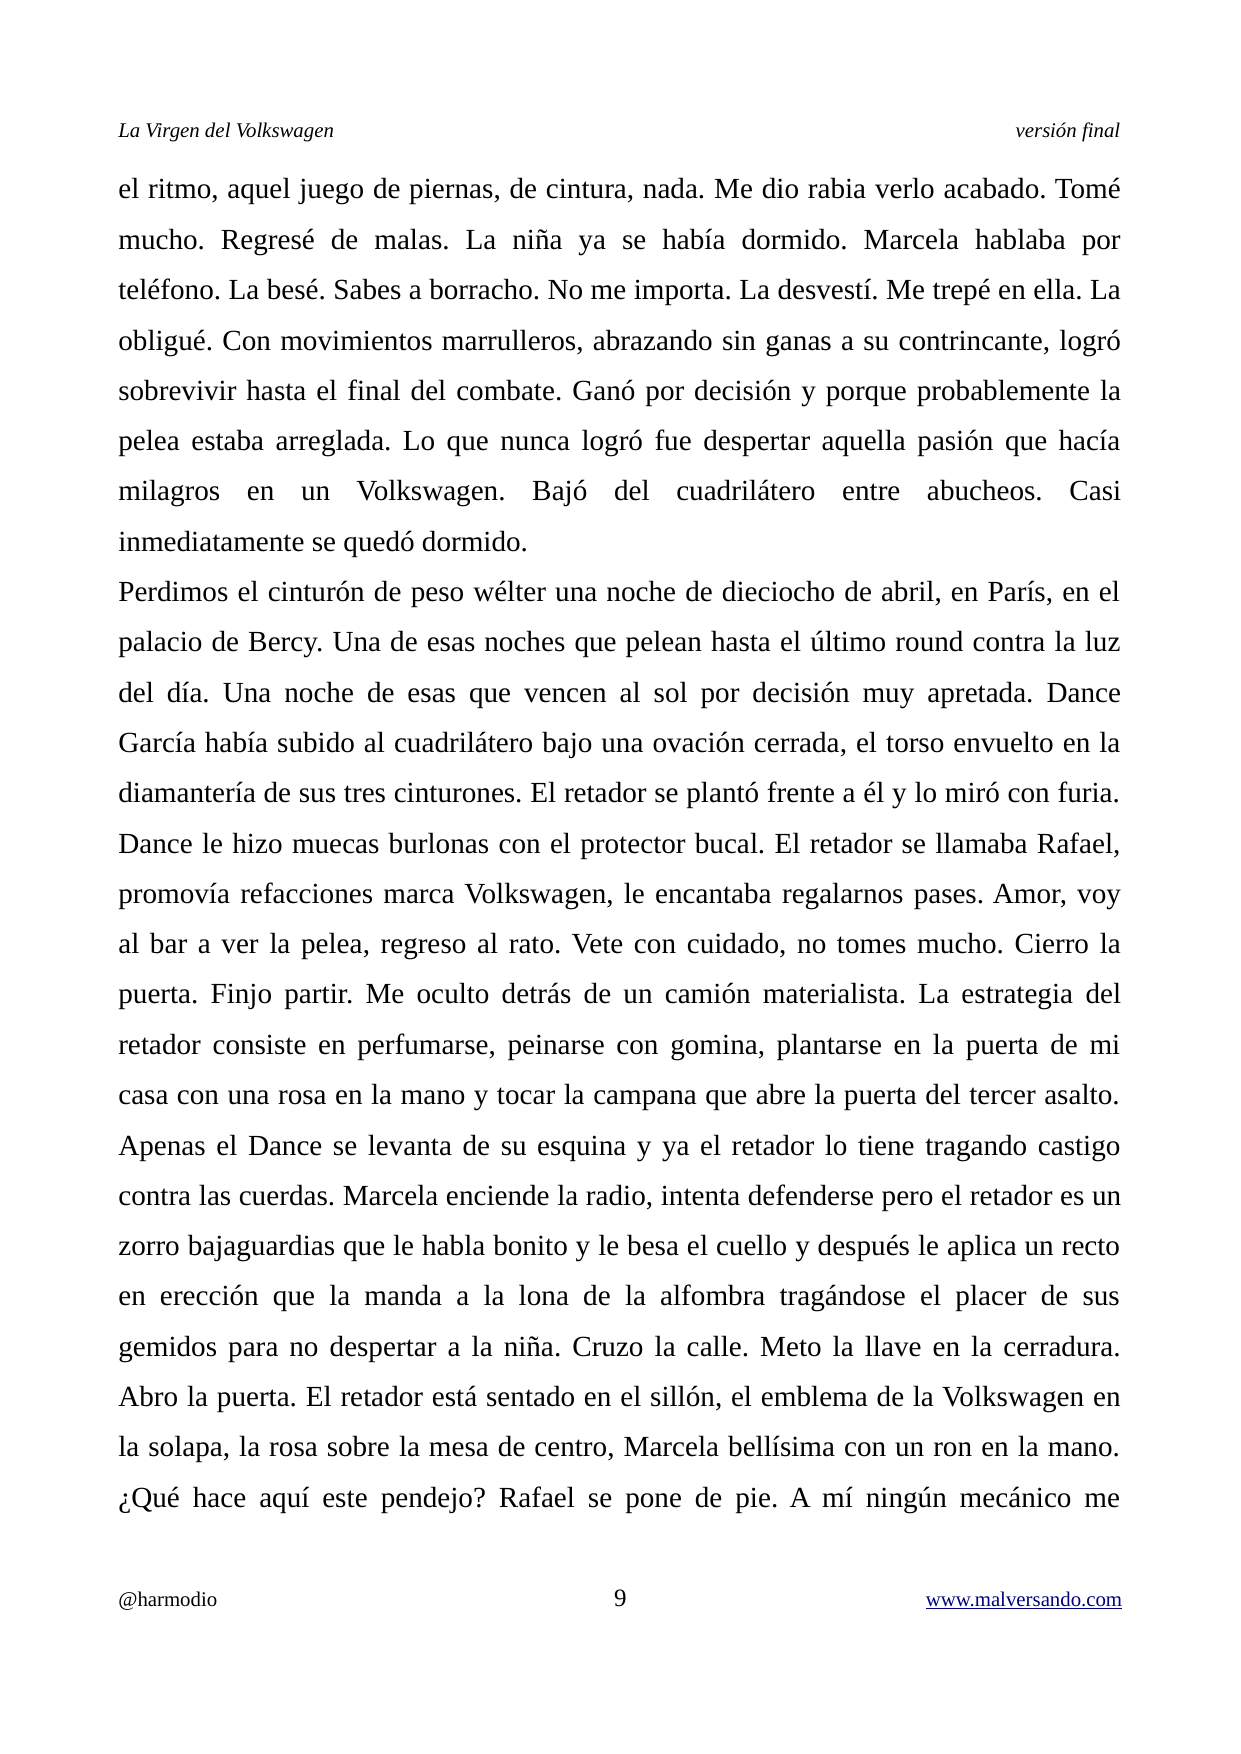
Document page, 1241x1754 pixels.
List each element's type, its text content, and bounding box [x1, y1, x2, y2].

text Perdimos el cinturón de peso wélter una noche de dieciocho de abril, en París, en el palacio de Bercy. Una de esas noches que pelean hasta el último round contra la luz del día. Una noche de esas que vencen al sol por decisión muy apretada. Dance García había subido al cuadrilátero bajo una ovación cerrada, el torso envuelto en la diamantería de sus tres cinturones. El retador se plantó frente a él y lo miró con furia. Dance le hizo muecas burlonas con el protector bucal. El retador se llamaba Rafael, promovía refacciones marca Volkswagen, le encantaba regalarnos pases. Amor, voy al bar a ver la pelea, regreso al rato. Vete con cuidado, no tomes mucho. Cierro la puerta. Finjo partir. Me oculto detrás de un camión materialista. La estrategia del retador consiste en perfumarse, peinarse con gomina, plantarse en la puerta de mi casa con una rosa en la mano y tocar la campana que abre la puerta del tercer asalto. Apenas el Dance se levanta de su esquina y ya el retador lo tiene tragando castigo contra las cuerdas. Marcela enciende la radio, intenta defenderse pero el retador es un zorro bajaguardias que le habla bonito y le besa el cuello y después le aplica un recto en erección que la manda a la lona de la alfombra tragándose el placer de sus gemidos para no despertar a la niña. Cruzo la calle. Meto la llave en la cerradura. Abro la puerta. El retador está sentado en el sillón, el emblema de la Volkswagen en la solapa, la rosa sobre la mesa de centro, Marcela bellísima con un ron en la mano. ¿Qué hace aquí este pendejo? Rafael se pone de pie. A mí ningún mecánico me [118, 574, 1122, 1513]
text el ritmo, aquel juego de piernas, de cintura, nada. Me dio rabia verlo acabado. Tomé mucho. Regresé de malas. La niña ya se había dormido. Marcela hablaba por teléfono. La besé. Sabes a borracho. No me importa. La desvestí. Me trepé en ella. La obligué. Con movimientos marrulleros, abrazando sin ganas a su contrincante, logró sobrevivir hasta el final del combate. Ganó por decisión y porque probablemente la pelea estaba arreglada. Lo que nunca logró fue despertar aquella pasión que hacía milagros en un Volkswagen. Bajó del cuadrilátero entre abucheos. Casi inmediatamente se quedó dormido. [118, 172, 1122, 557]
